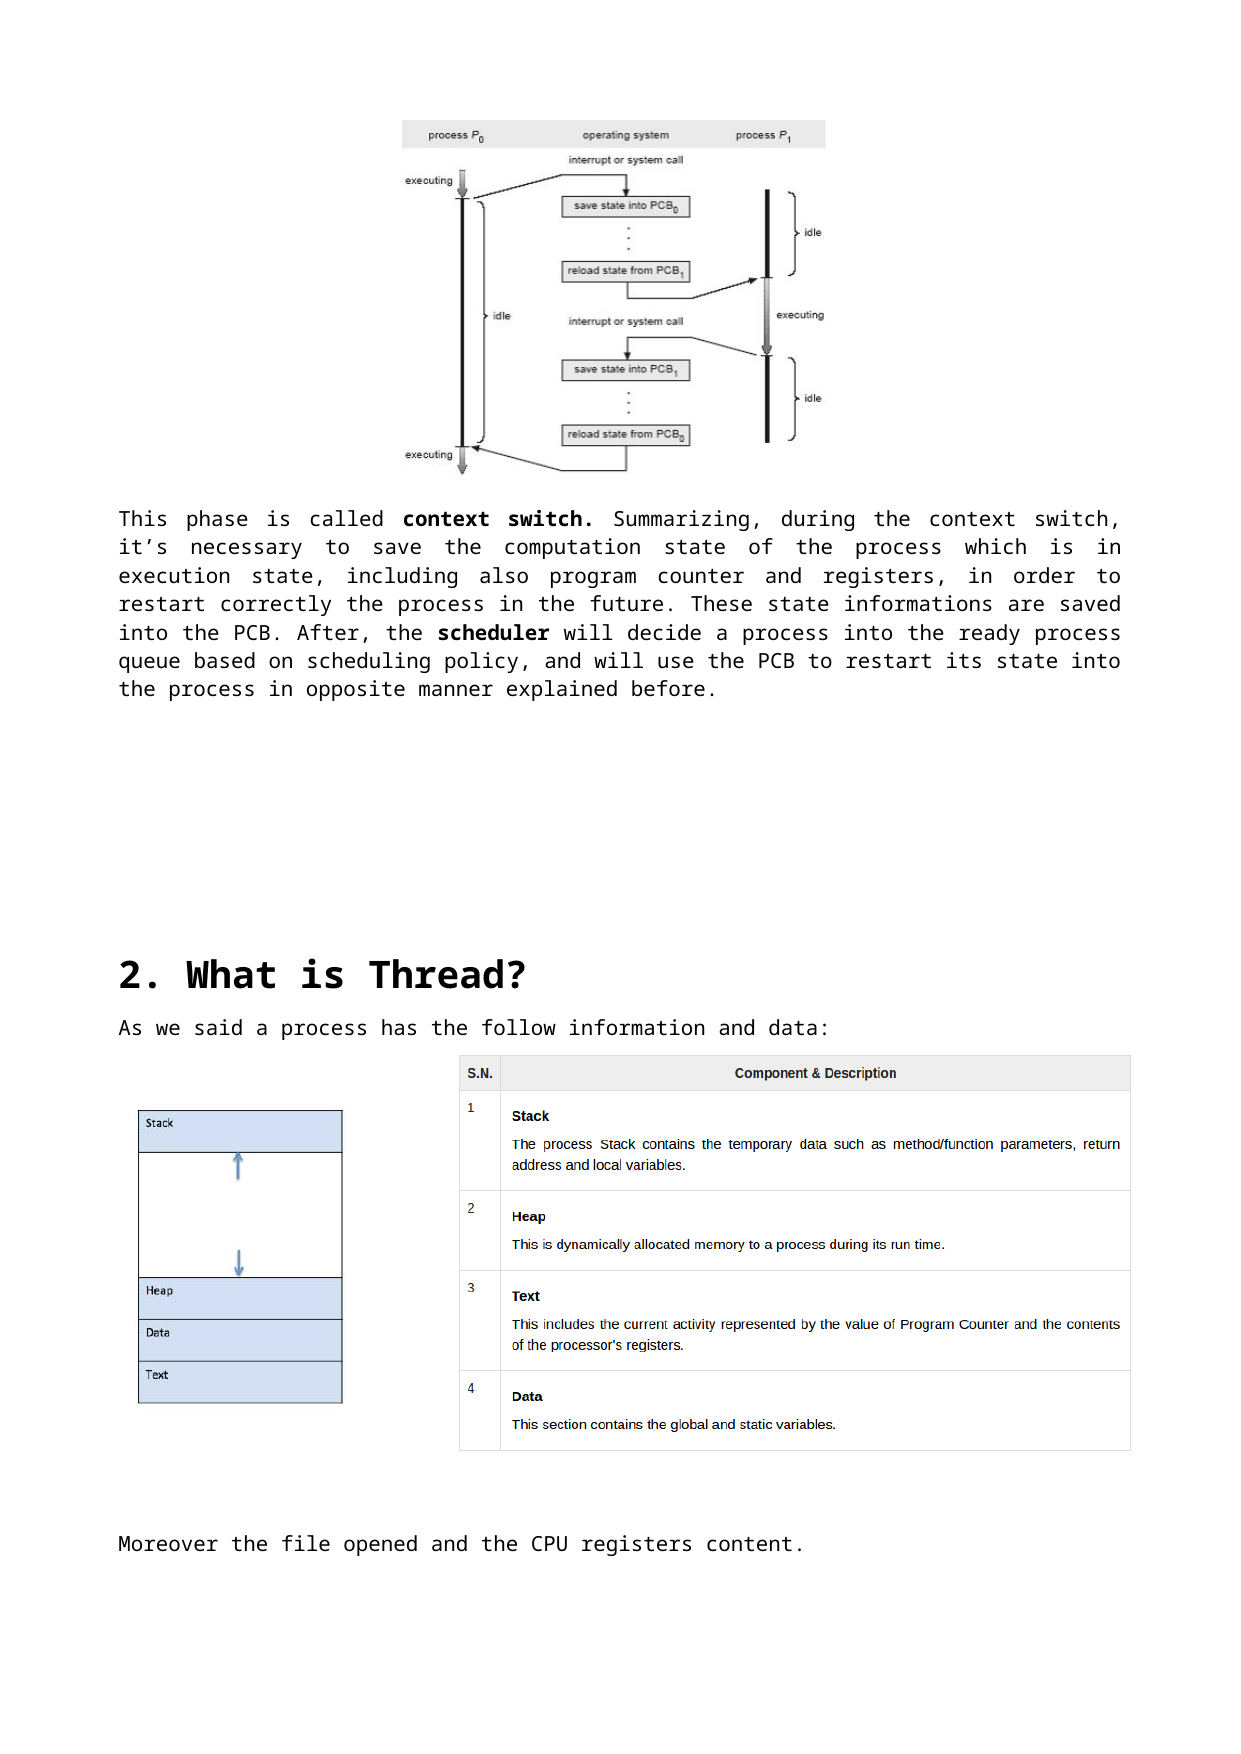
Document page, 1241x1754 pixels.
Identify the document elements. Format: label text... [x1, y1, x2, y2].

text As we said a process has the follow information and data: [118, 1013, 1122, 1041]
picture [120, 1102, 365, 1412]
subtitle 2. What is Thread? [118, 948, 1122, 1000]
picture [453, 1050, 1137, 1457]
text Moreover the file opened and the CPU registers content. [118, 1529, 1122, 1557]
text This phase is called context switch. Summarizing, during the context switch, it’s necessary to save the computation state of the process which is in execution state, including also program counter and registers, in order to restart correctly the process in the future. These state informations are saved into the PCB. After, the scheduler will decide a process into the ready process queue based on scheduling policy, and will use the PCB to restart its state into the process in opposite manner explained before. [118, 504, 1122, 703]
picture [402, 120, 826, 482]
